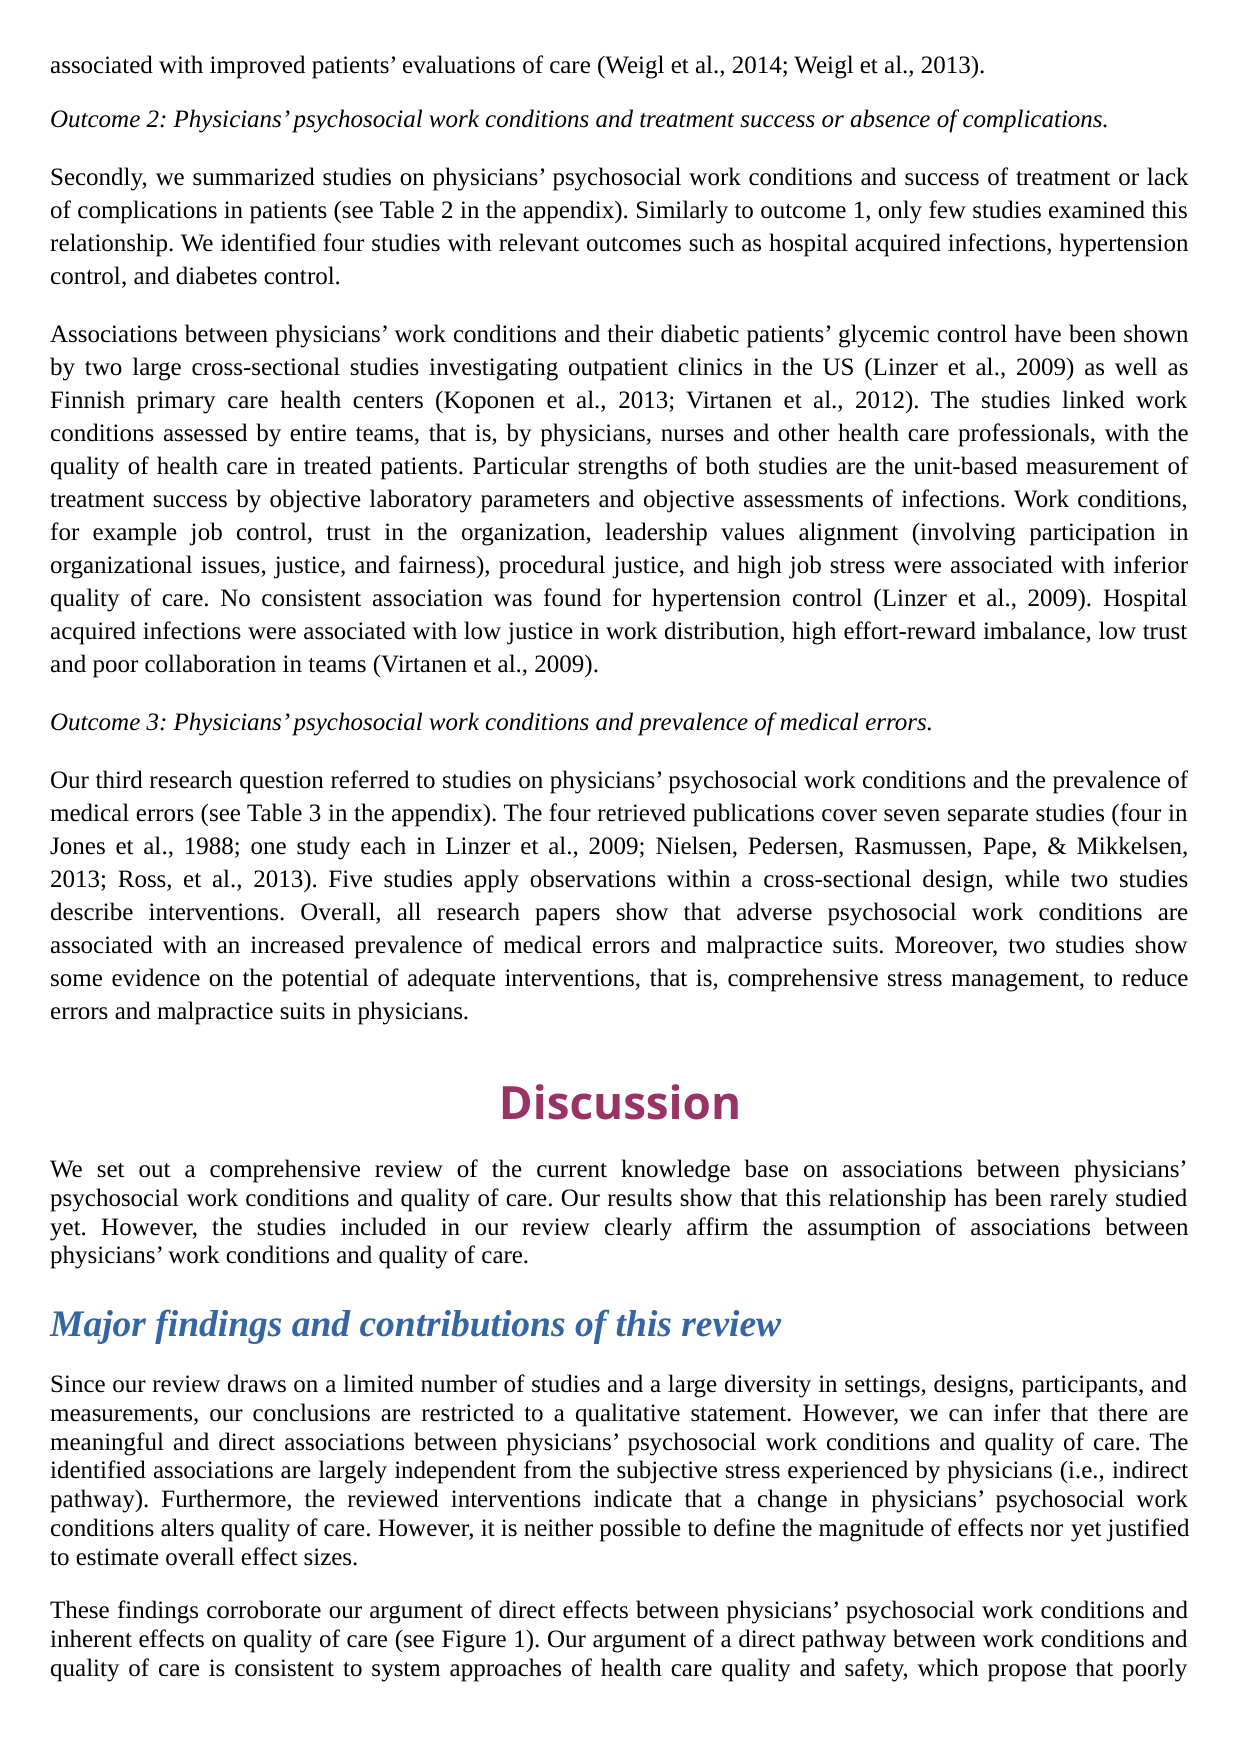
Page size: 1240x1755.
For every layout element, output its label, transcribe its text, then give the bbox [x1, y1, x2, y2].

text associated with improved patients’ evaluations of care (Weigl et al., 2014; Weigl et al., 2013). [50, 50, 1189, 79]
text Outcome 3: Physicians’ psychosocial work conditions and prevalence of medical errors. [50, 707, 1189, 736]
text Associations between physicians’ work conditions and their diabetic patients’ glycemic control have been shown by two large cross-sectional studies investigating outpatient clinics in the US (Linzer et al., 2009) as well as Finnish primary care health centers (Koponen et al., 2013; Virtanen et al., 2012). The studies linked work conditions assessed by entire teams, that is, by physicians, nurses and other health care professionals, with the quality of health care in treated patients. Particular strengths of both studies are the unit-based measurement of treatment success by objective laboratory parameters and objective assessments of infections. Work conditions, for example job control, trust in the organization, leadership values alignment (involving participation in organizational issues, justice, and fairness), procedural justice, and high job stress were associated with inferior quality of care. No consistent association was found for hypertension control (Linzer et al., 2009). Hospital acquired infections were associated with low justice in work distribution, high effort-reward imbalance, low trust and poor collaboration in teams (Virtanen et al., 2009). [50, 319, 1189, 678]
text These findings corroborate our argument of direct effects between physicians’ psychosocial work conditions and inherent effects on quality of care (see Figure 1). Our argument of a direct pathway between work conditions and quality of care is consistent to system approaches of health care quality and safety, which propose that poorly [50, 1596, 1189, 1682]
text Outcome 2: Physicians’ psychosocial work conditions and treatment success or absence of complications. [50, 104, 1189, 132]
text Our third research question referred to studies on physicians’ psychosocial work conditions and the prevalence of medical errors (see Table 3 in the appendix). The four retrieved publications cover seven separate studies (four in Jones et al., 1988; one study each in Linzer et al., 2009; Nielsen, Pedersen, Rasmussen, Pape, & Mikkelsen, 2013; Ross, et al., 2013). Five studies apply observations within a cross-sectional design, while two studies describe interventions. Overall, all research papers show that adverse psychosocial work conditions are associated with an increased prevalence of medical errors and malpractice suits. Moreover, two studies show some evidence on the potential of adequate interventions, that is, comprehensive stress management, to reduce errors and malpractice suits in physicians. [50, 765, 1189, 1025]
text We set out a comprehensive review of the current knowledge base on associations between physicians’ psychosocial work conditions and quality of care. Our results show that this relationship has been rarely studied yet. However, the studies included in our review clearly affirm the assumption of associations between physicians’ work conditions and quality of care. [50, 1154, 1189, 1269]
text Since our review draws on a limited number of studies and a large diversity in settings, designs, participants, and measurements, our conclusions are restricted to a qualitative statement. However, we can infer that there are meaningful and direct associations between physicians’ psychosocial work conditions and quality of care. The identified associations are largely independent from the subjective stress experienced by physicians (i.e., indirect pathway). Furthermore, the reviewed interventions indicate that a change in physicians’ psychosocial work conditions alters quality of care. However, it is neither possible to define the magnitude of effects nor yet justified to estimate overall effect sizes. [50, 1369, 1189, 1571]
text Secondly, we summarized studies on physicians’ psychosocial work conditions and success of treatment or lack of complications in patients (see Table 2 in the appendix). Similarly to outcome 1, only few studies examined this relationship. We identified four studies with relevant outcomes such as hospital acquired infections, hypertension control, and diabetes control. [50, 162, 1189, 289]
subtitle Major findings and contributions of this review [50, 1307, 1131, 1344]
subtitle Discussion [50, 1079, 1189, 1129]
